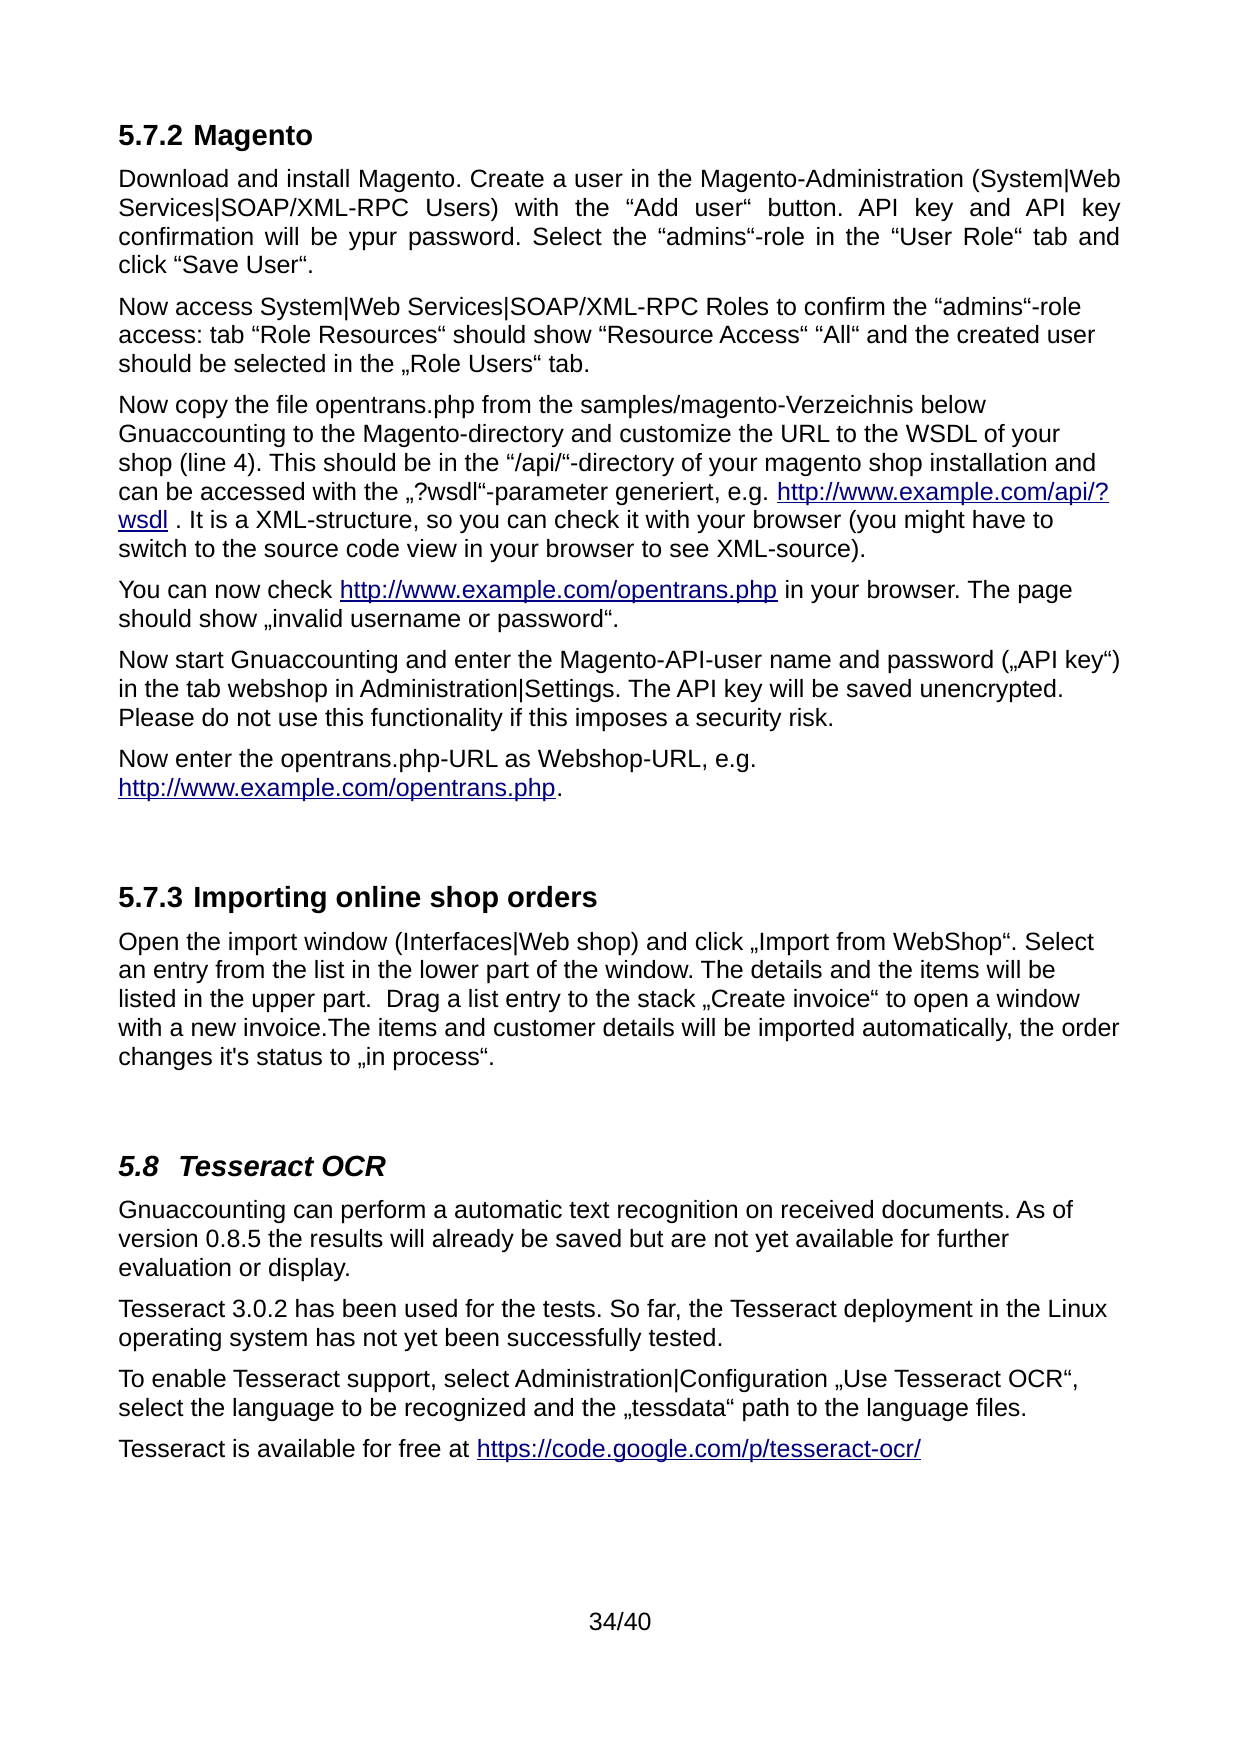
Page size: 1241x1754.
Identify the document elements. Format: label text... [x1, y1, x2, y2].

text Download and install Magento. Create a user in the Magento-Administration (System|Web Services|SOAP/XML-RPC Users) with the “Add user“ button. API key and API key confirmation will be ypur password. Select the “admins“-role in the “User Role“ tab and click “Save User“. [118, 164, 1122, 279]
text Gnuaccounting can perform a automatic text recognition on received documents. As of version 0.8.5 the results will already be saved but are not yet available for further evaluation or display. [118, 1195, 1122, 1281]
text Tesseract is available for free at https://code.google.com/p/tesseract-ocr/ [118, 1434, 1122, 1462]
text Now access System|Web Services|SOAP/XML-RPC Roles to confirm the “admins“-role access: tab “Role Resources“ should show “Resource Access“ “All“ and the created user should be selected in the „Role Users“ tab. [118, 292, 1122, 378]
subtitle Magento [118, 118, 1122, 152]
subtitle Importing online shop orders [118, 880, 1122, 914]
text You can now check http://www.example.com/opentrans.php in your browser. The page should show „invalid username or password“. [118, 575, 1122, 633]
text Now start Gnuaccounting and enter the Magento-API-user name and password („API key“) in the tab webshop in Administration|Settings. The API key will be saved unencrypted. Please do not use this functionality if this imposes a security risk. [118, 645, 1122, 732]
text Now enter the opentrans.php-URL as Webshop-URL, e.g. http://www.example.com/opentrans.php. [118, 744, 1122, 802]
subtitle Tesseract OCR [118, 1149, 1122, 1182]
text Tesseract 3.0.2 has been used for the tests. So far, the Tesseract deployment in the Linux operating system has not yet been successfully tested. [118, 1294, 1122, 1351]
text To enable Tesseract support, select Administration|Configuration „Use Tesseract OCR“, select the language to be recognized and the „tessdata“ path to the language files. [118, 1364, 1122, 1421]
text Now copy the file opentrans.php from the samples/magento-Verzeichnis below Gnuaccounting to the Magento-directory and customize the URL to the WSDL of your shop (line 4). This should be in the “/api/“-directory of your magento shop installation and can be accessed with the „?wsdl“-parameter generiert, e.g. http://www.example.com/api/?wsdl . It is a XML-structure, so you can check it with your browser (you might have to switch to the source code view in your browser to see XML-source). [118, 390, 1122, 563]
text Open the import window (Interfaces|Web shop) and click „Import from WebShop“. Select an entry from the list in the lower part of the window. The details and the items will be listed in the upper part. Drag a list entry to the stack „Create invoice“ to open a window with a new invoice.The items and customer details will be imported automatically, the order changes it's status to „in process“. [118, 926, 1122, 1070]
